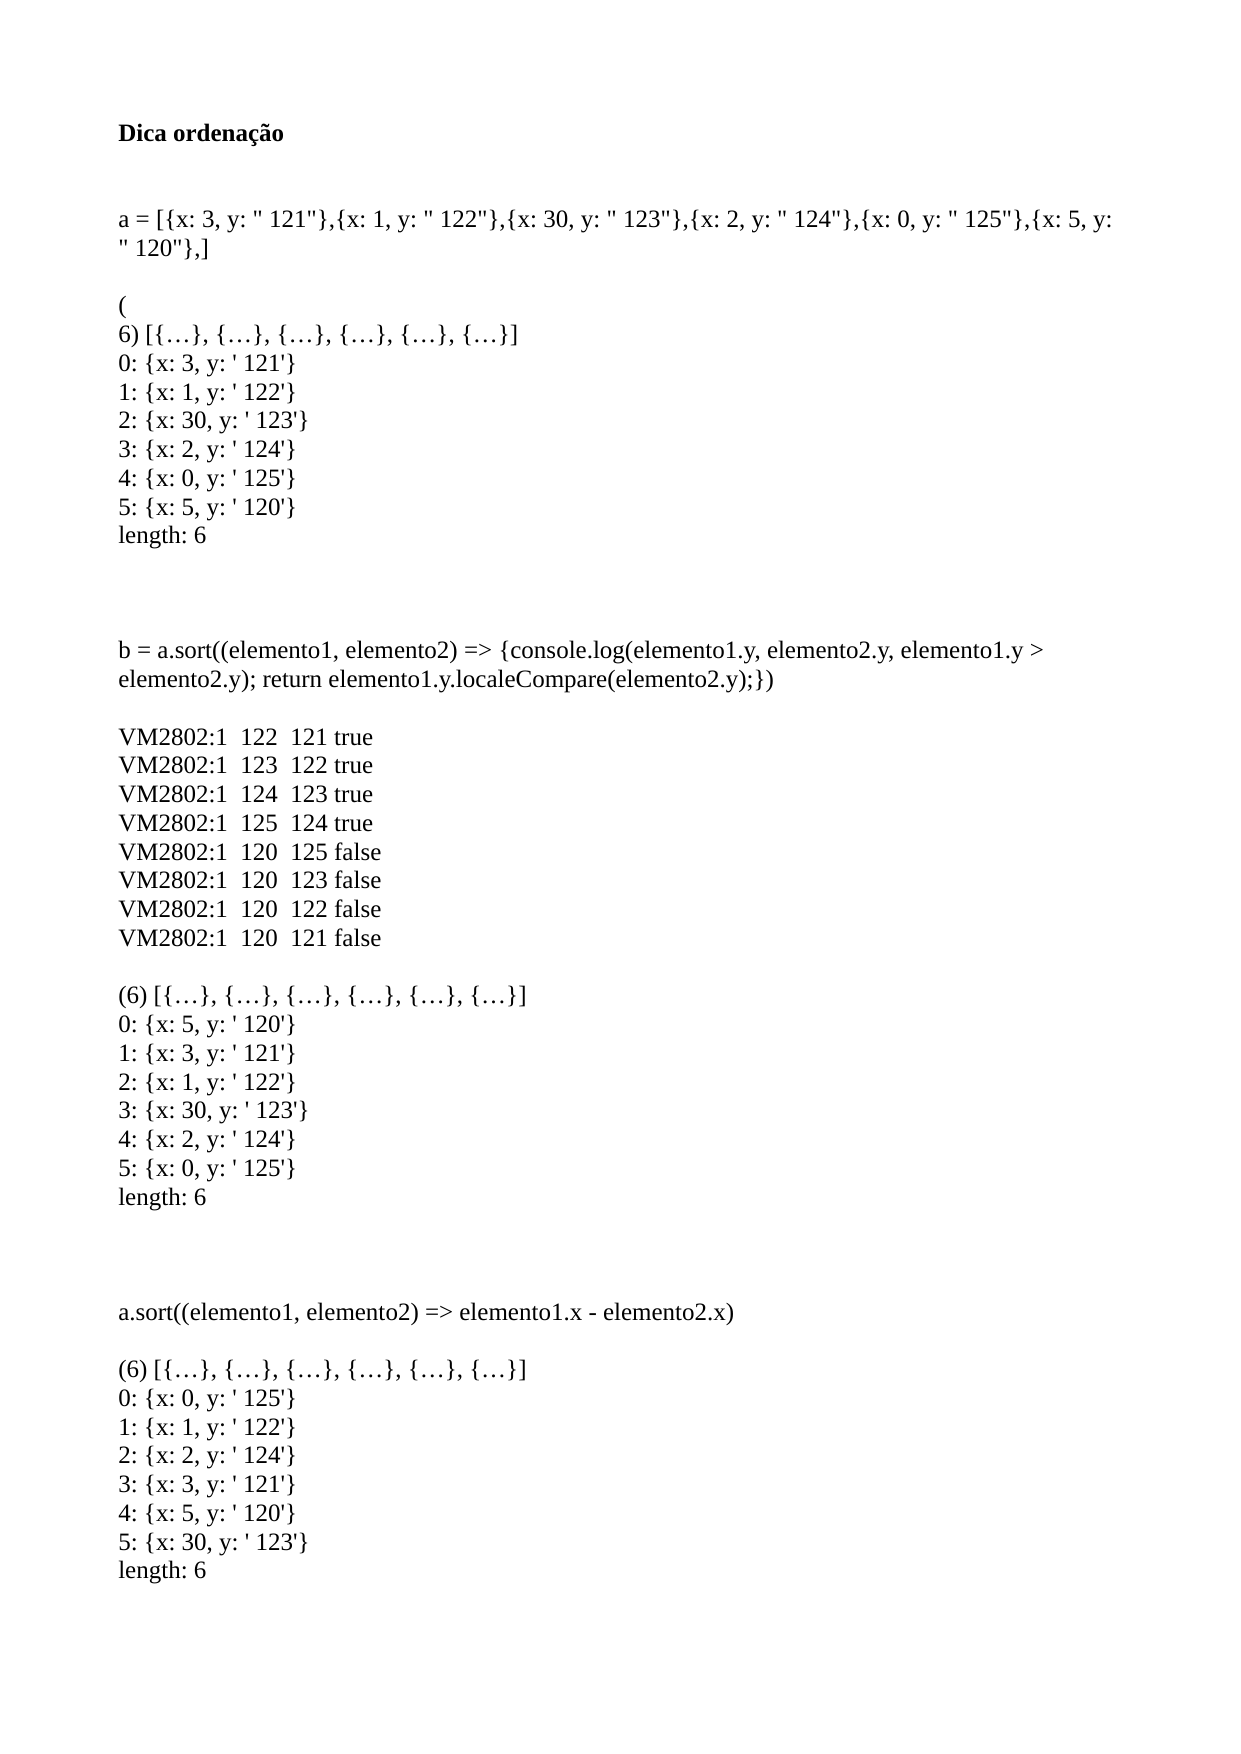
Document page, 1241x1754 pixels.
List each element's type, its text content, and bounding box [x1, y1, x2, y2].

text VM2802:1 120 123 false [118, 866, 1122, 894]
text VM2802:1 123 122 true [118, 751, 1122, 779]
text length: 6 [118, 1182, 1122, 1211]
text VM2802:1 125 124 true [118, 808, 1122, 837]
text ( [118, 291, 1122, 319]
text 1: {x: 3, y: ' 121'} [118, 1038, 1122, 1067]
text 3: {x: 2, y: ' 124'} [118, 434, 1122, 463]
text 2: {x: 30, y: ' 123'} [118, 406, 1122, 434]
text VM2802:1 120 121 false [118, 923, 1122, 952]
text (6) [{…}, {…}, {…}, {…}, {…}, {…}] [118, 981, 1122, 1009]
text VM2802:1 120 122 false [118, 894, 1122, 923]
text VM2802:1 122 121 true [118, 722, 1122, 751]
text length: 6 [118, 1556, 1122, 1584]
text 6) [{…}, {…}, {…}, {…}, {…}, {…}] [118, 319, 1122, 348]
text 1: {x: 1, y: ' 122'} [118, 377, 1122, 406]
text 4: {x: 2, y: ' 124'} [118, 1124, 1122, 1153]
text 5: {x: 30, y: ' 123'} [118, 1527, 1122, 1556]
text 3: {x: 3, y: ' 121'} [118, 1469, 1122, 1498]
text 0: {x: 3, y: ' 121'} [118, 348, 1122, 377]
text Dica ordenação [118, 118, 1122, 147]
text 4: {x: 0, y: ' 125'} [118, 463, 1122, 492]
text a = [{x: 3, y: " 121"},{x: 1, y: " 122"},{x: 30, y: " 123"},{x: 2, y: " 124"},{x: 0, y: " 125"},{x: 5, y: " 120"},] [118, 204, 1122, 262]
text 2: {x: 1, y: ' 122'} [118, 1067, 1122, 1096]
text a.sort((elemento1, elemento2) => elemento1.x - elemento2.x) [118, 1297, 1122, 1326]
text length: 6 [118, 521, 1122, 549]
text 4: {x: 5, y: ' 120'} [118, 1498, 1122, 1527]
text (6) [{…}, {…}, {…}, {…}, {…}, {…}] [118, 1354, 1122, 1383]
text VM2802:1 124 123 true [118, 779, 1122, 808]
text b = a.sort((elemento1, elemento2) => {console.log(elemento1.y, elemento2.y, elemento1.y > elemento2.y); return elemento1.y.localeCompare(elemento2.y);}) [118, 636, 1122, 693]
text 5: {x: 5, y: ' 120'} [118, 492, 1122, 521]
text 0: {x: 0, y: ' 125'} [118, 1383, 1122, 1412]
text 5: {x: 0, y: ' 125'} [118, 1153, 1122, 1182]
text 3: {x: 30, y: ' 123'} [118, 1096, 1122, 1124]
text 2: {x: 2, y: ' 124'} [118, 1441, 1122, 1469]
text 0: {x: 5, y: ' 120'} [118, 1009, 1122, 1038]
text 1: {x: 1, y: ' 122'} [118, 1412, 1122, 1441]
text VM2802:1 120 125 false [118, 837, 1122, 866]
